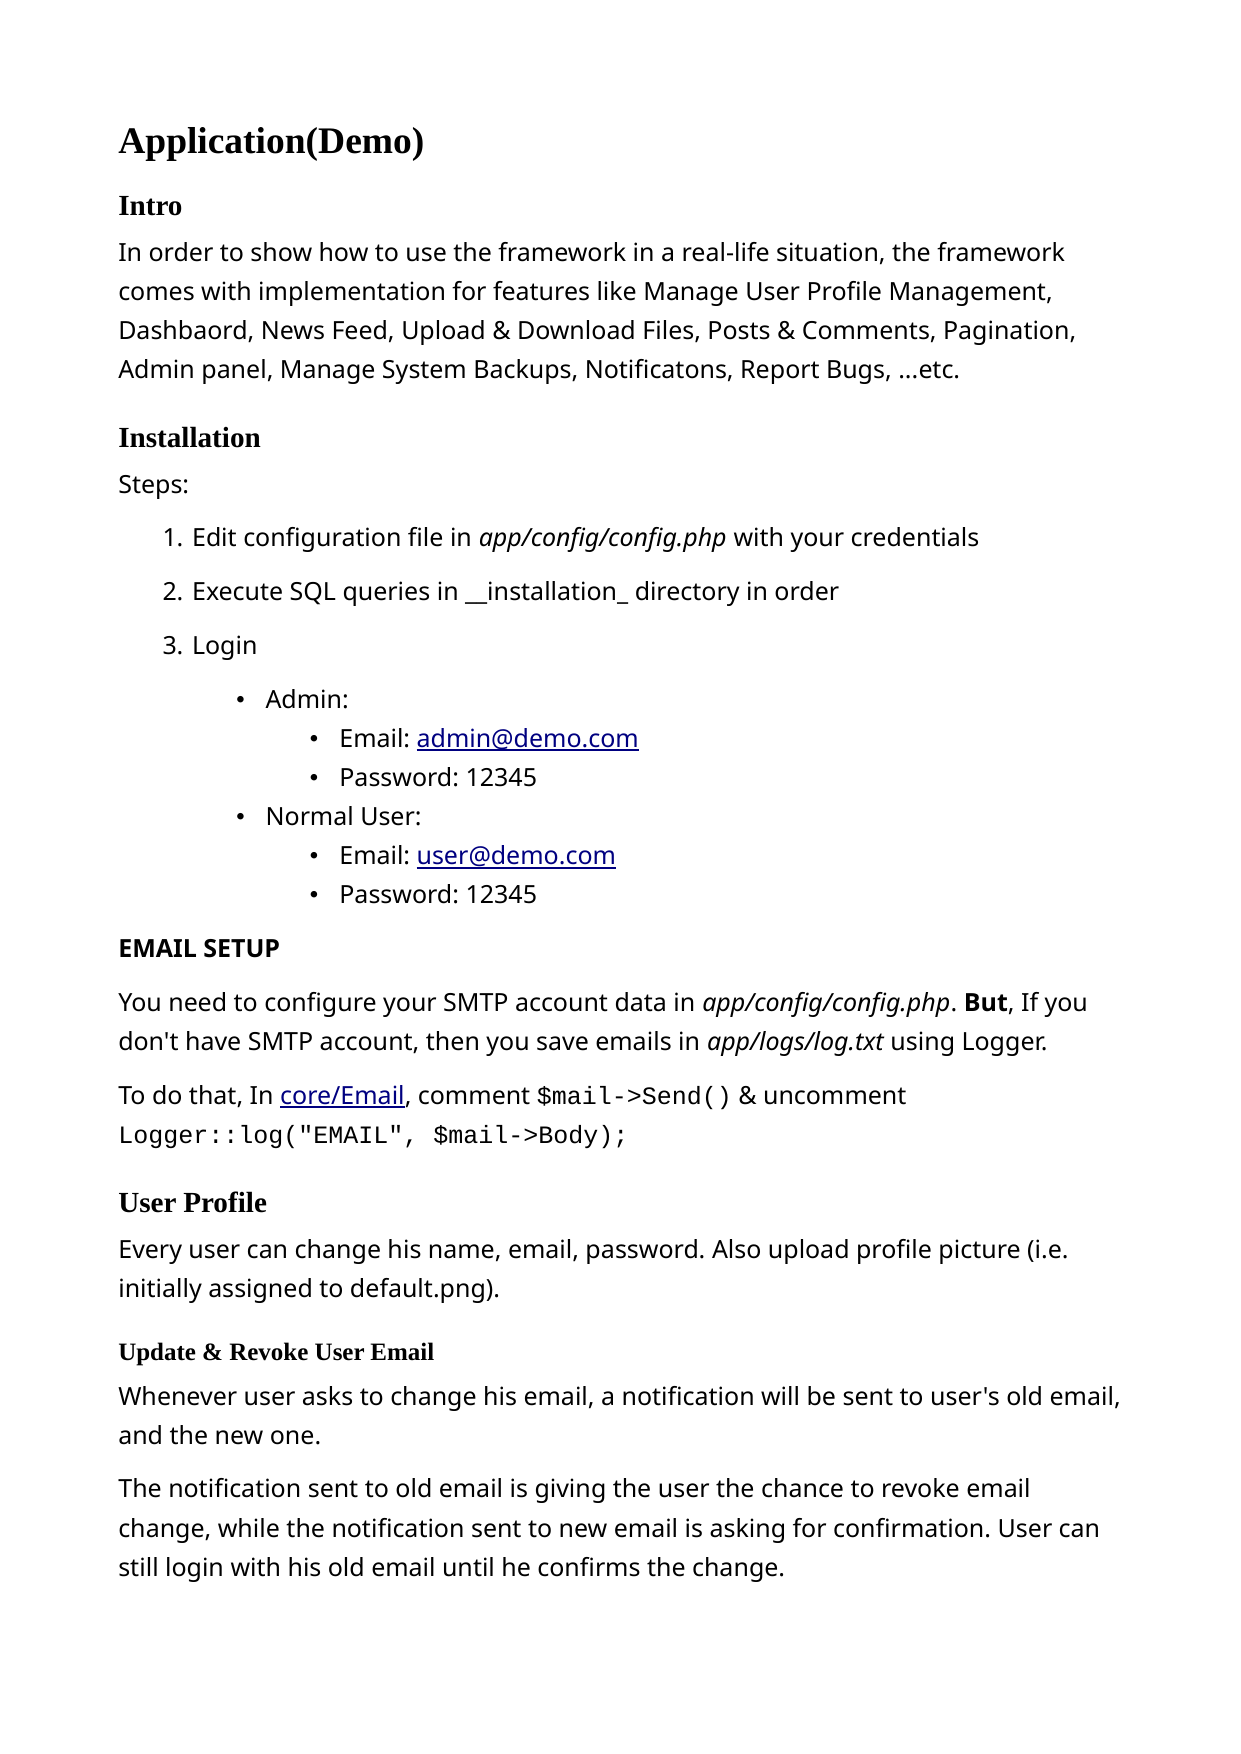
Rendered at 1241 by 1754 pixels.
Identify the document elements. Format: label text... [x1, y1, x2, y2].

text EMAIL SETUP [118, 931, 1122, 965]
text Steps: [118, 466, 1122, 500]
list Normal User: [236, 799, 1122, 833]
list Admin: [236, 681, 1122, 715]
subtitle Installation [118, 420, 1122, 454]
list Execute SQL queries in __installation_ directory in order [162, 574, 1122, 608]
list Login [162, 627, 1122, 662]
subtitle Update & Revoke User Email [118, 1337, 1122, 1366]
text Every user can change his name, email, password. Also upload profile picture (i.e. initially assigned to default.png). [118, 1231, 1122, 1305]
text In order to show how to use the framework in a real-life situation, the framework comes with implementation for features like Manage User Profile Management, Dashbaord, News Feed, Upload & Download Files, Posts & Comments, Pagination, Admin panel, Manage System Backups, Notificatons, Report Bugs, ...etc. [118, 234, 1122, 386]
text The notification sent to old email is giving the user the chance to revoke email change, while the notification sent to new email is asking for confirmation. User can still login with his old email until he confirms the change. [118, 1471, 1122, 1583]
list Edit configuration file in app/config/config.php with your credentials [162, 520, 1122, 554]
subtitle Intro [118, 188, 1122, 222]
text You need to configure your SMTP account data in app/config/config.php. But, If you don't have SMTP account, then you save emails in app/logs/log.txt using Logger. [118, 984, 1122, 1058]
text To do that, In core/Email, comment $mail->Send() & uncomment Logger::log("EMAIL", $mail->Body); [118, 1077, 1122, 1151]
list Password: 12345 [309, 759, 1122, 794]
text Whenever user asks to change his email, a notification will be sent to user's old email, and the new one. [118, 1378, 1122, 1451]
list Email: user@demo.com [309, 838, 1122, 872]
subtitle User Profile [118, 1185, 1122, 1219]
list Email: admin@demo.com [309, 720, 1122, 754]
list Password: 12345 [309, 877, 1122, 911]
subtitle Application(Demo) [118, 118, 1122, 161]
